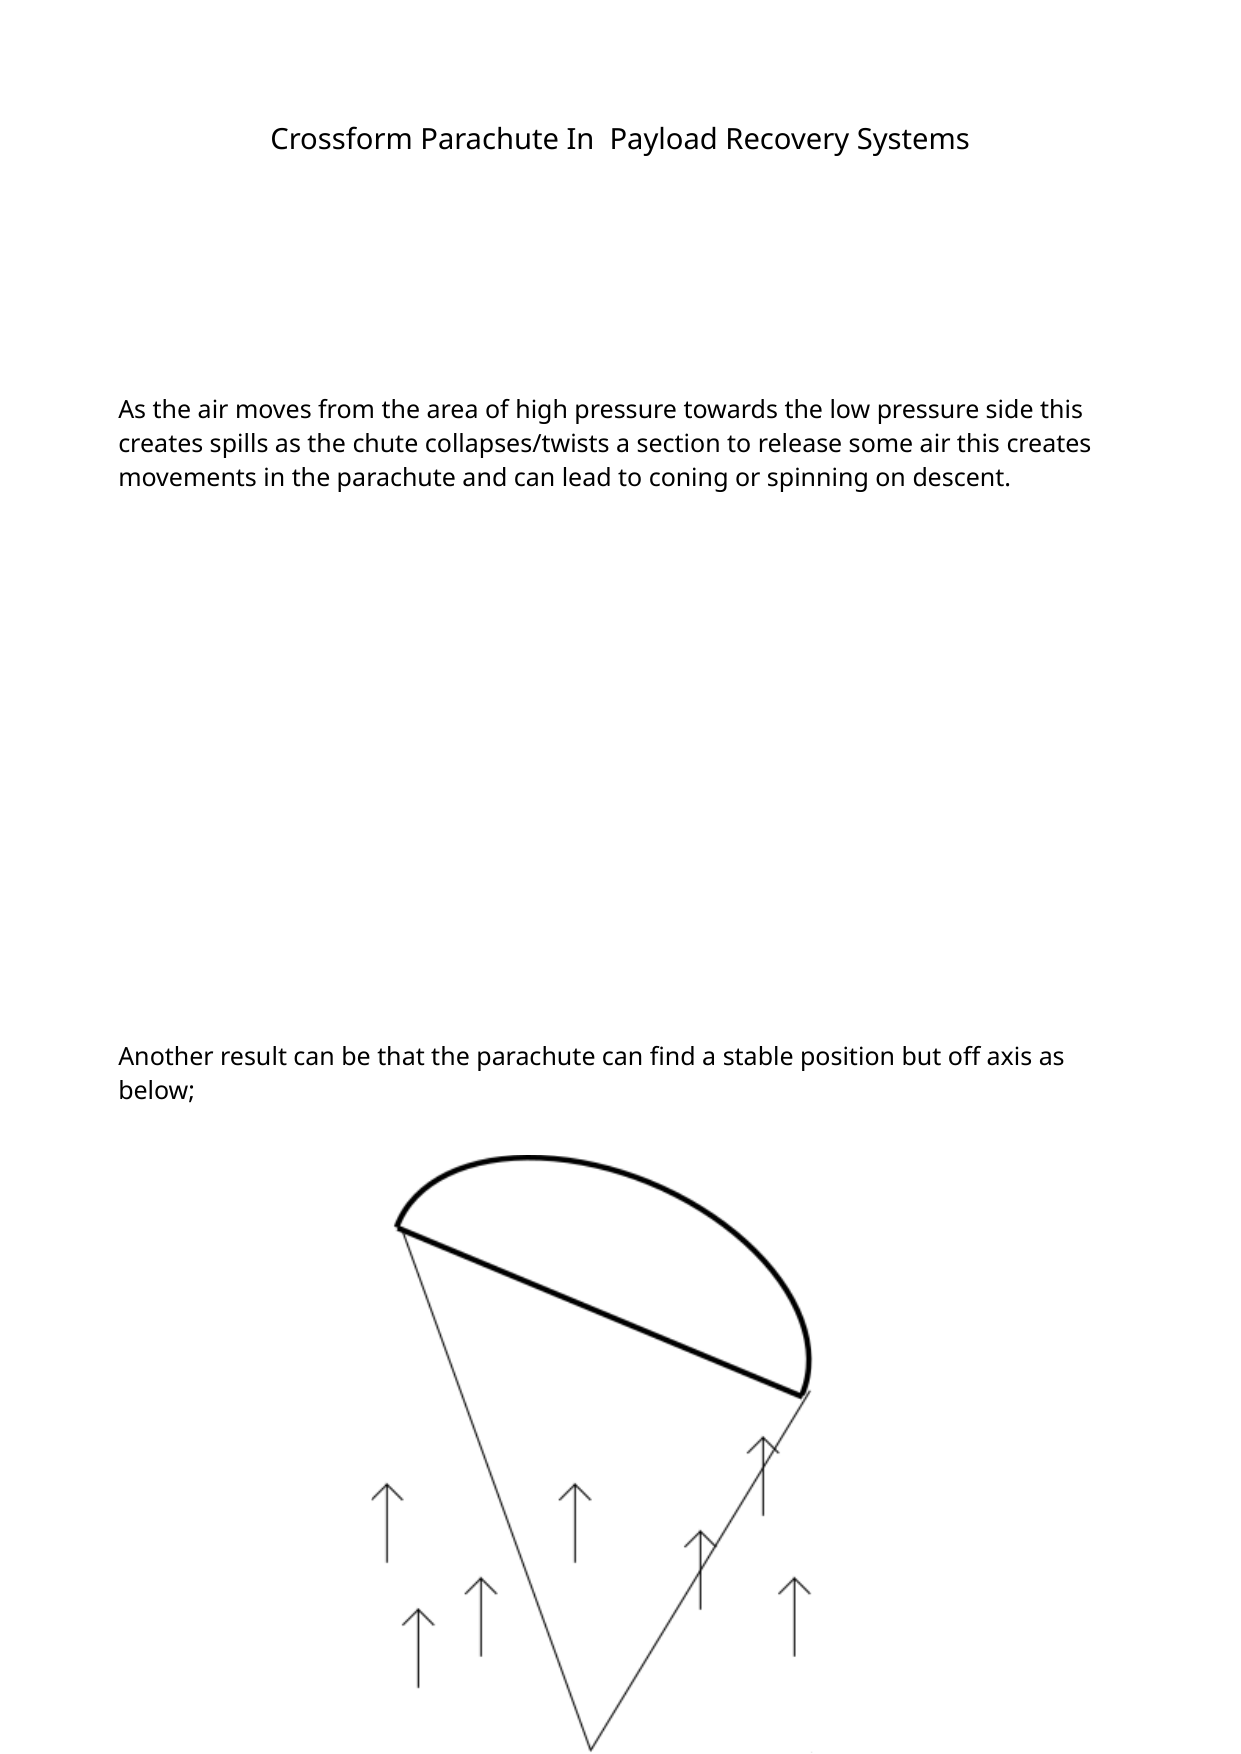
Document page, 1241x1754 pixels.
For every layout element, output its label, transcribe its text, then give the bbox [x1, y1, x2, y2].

picture [371, 1155, 813, 1754]
text Another result can be that the parachute can find a stable position but off axis as below; [118, 1039, 1122, 1107]
text As the air moves from the area of high pressure towards the low pressure side this creates spills as the chute collapses/twists a section to release some air this creates movements in the parachute and can lead to coning or spinning on descent. [118, 392, 1122, 494]
